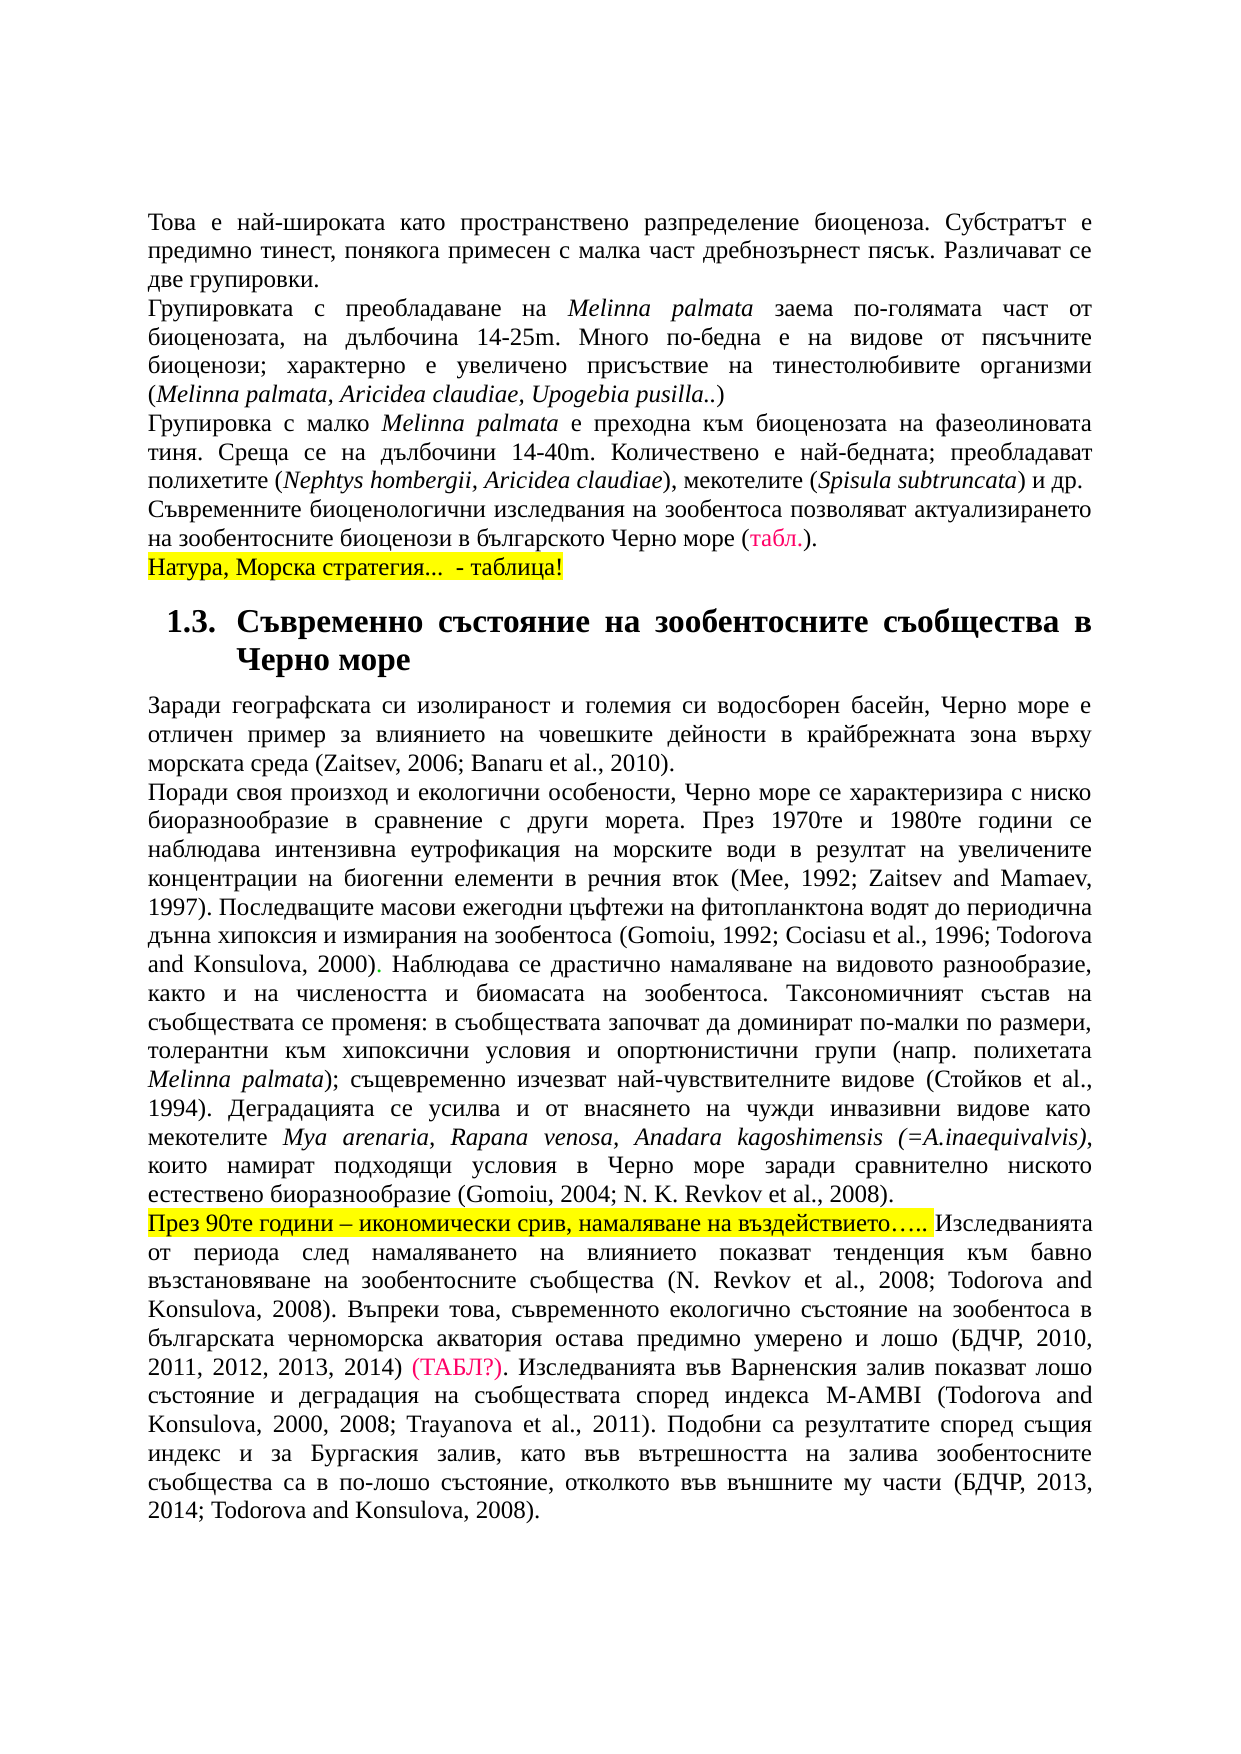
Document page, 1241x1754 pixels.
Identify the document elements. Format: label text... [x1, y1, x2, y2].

text През 90те години – икономически срив, намаляване на въздействието….. Изследванията от периода след намаляването на влиянието показват тенденция към бавно възстановяване на зообентосните съобщества (N. Revkov et al., 2008; Todorova and Konsulova, 2008). Въпреки това, съвременното екологично състояние на зообентоса в българската черноморска акватория остава предимно умерено и лошо (БДЧР, 2010, 2011, 2012, 2013, 2014) (ТАБЛ?). Изследванията във Варненския залив показват лошо състояние и деградация на съобществата според индекса M-AMBI (Todorova and Konsulova, 2000, 2008; Trayanova et al., 2011). Подобни са резултатите според същия индекс и за Бургаския залив, като във вътрешността на залива зообентосните съобщества са в по-лошо състояние, отколкото във външните му части (БДЧР, 2013, 2014; Todorova and Konsulova, 2008). [148, 1208, 1093, 1524]
subtitle Съвременно състояние на зообентосните съобщества в Черно море [224, 601, 1093, 678]
text Натура, Морска стратегия... - таблица! [148, 552, 1093, 580]
text Съвременните биоценологични изследвания на зообентоса позволяват актуализирането на зообентосните биоценози в българското Черно море (табл.). [148, 494, 1093, 552]
text Групировка с малко Melinna palmata е преходна към биоценозата на фазеолиновата тиня. Среща се на дълбочини 14-40m. Количествено е най-бедната; преобладават полихетите (Nephtys hombergii, Aricidea claudiae), мекотелите (Spisula subtruncata) и др. [148, 408, 1093, 494]
text Заради географската си изолираност и големия си водосборен басейн, Черно море е отличен пример за влиянието на човешките дейности в крайбрежната зона върху морската среда (Zaitsev, 2006; Banaru et al., 2010). [148, 690, 1093, 777]
text Това е най-широката като пространствено разпределение биоценоза. Субстратът е предимно тинест, понякога примесен с малка част дребнозърнест пясък. Различават се две групировки. [148, 207, 1093, 293]
text Поради своя произход и екологични особености, Черно море се характеризира с ниско биоразнообразие в сравнение с други морета. През 1970те и 1980те години се наблюдава интензивна еутрофикация на морските води в резултат на увеличените концентрации на биогенни елементи в речния вток (Mee, 1992; Zaitsev and Mamaev, 1997). Последващите масови ежегодни цъфтежи на фитопланктона водят до периодична дънна хипоксия и измирания на зообентоса (Gomoiu, 1992; Cociasu et al., 1996; Todorova and Konsulova, 2000). Наблюдава се драстично намаляване на видовото разнообразие, както и на числеността и биомасата на зообентоса. Таксономичният състав на съобществата се променя: в съобществата започват да доминират по-малки по размери, толерантни към хипоксични условия и опортюнистични групи (напр. полихетата Melinna palmatа); същевременно изчезват най-чувствителните видове (Стойков et al., 1994). Деградацията се усилва и от внасянето на чужди инвазивни видове като мекотелите Mya arenaria, Rapana venosa, Anadara kagoshimensis (=A.inaequivalvis), които намират подходящи условия в Черно море заради сравнително ниското естествено биоразнообразие (Gomoiu, 2004; N. K. Revkov et al., 2008). [148, 777, 1093, 1208]
text Групировката с преобладаване на Melinna palmata заема по-голямата част от биоценозата, на дълбочина 14-25m. Много по-бедна е на видове от пясъчните биоценози; характерно е увеличено присъствие на тинестолюбивите организми (Melinna palmata, Aricidea claudiae, Upogebia pusilla..) [148, 293, 1093, 408]
